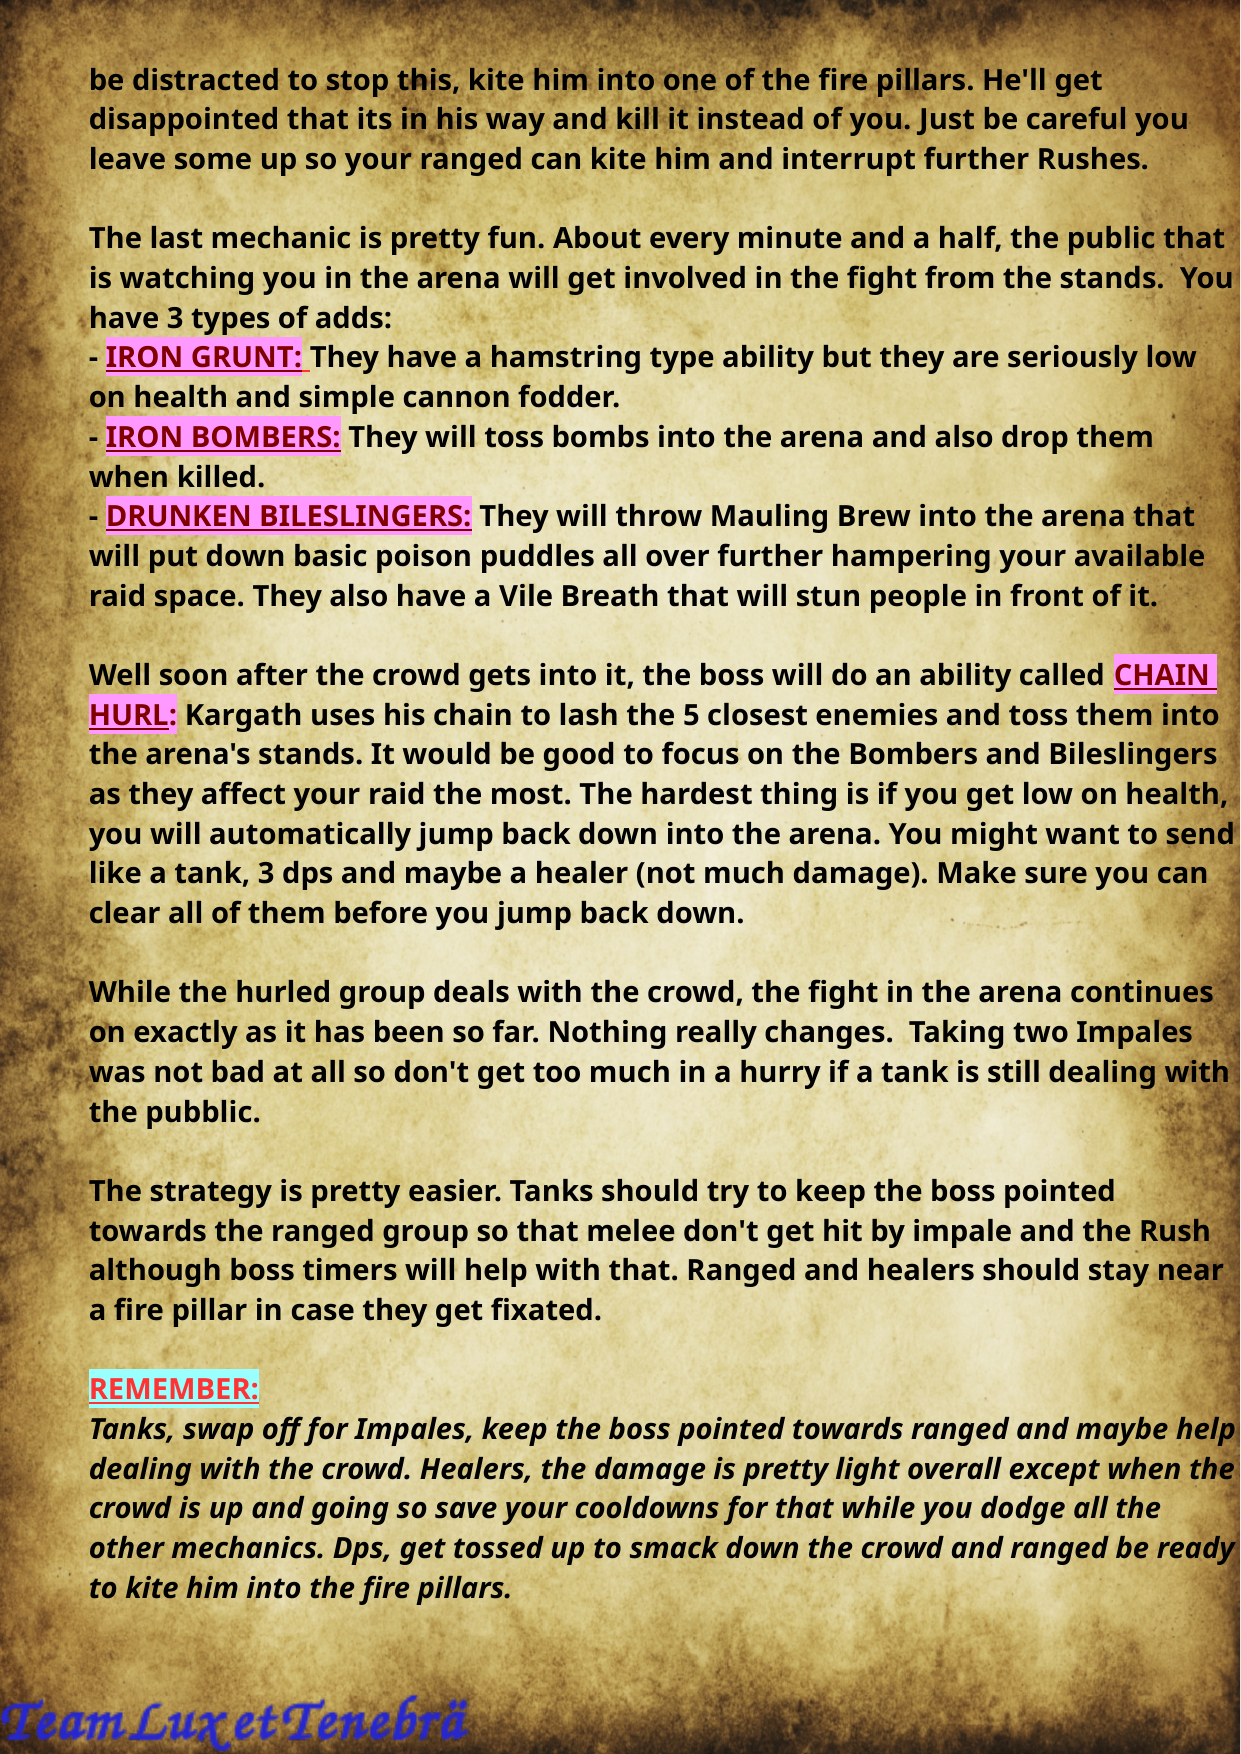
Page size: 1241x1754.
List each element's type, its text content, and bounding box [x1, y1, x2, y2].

text - IRON GRUNT: They have a hamstring type ability but they are seriously low on health and simple cannon fodder. [88, 337, 1240, 416]
text - IRON BOMBERS: They will toss bombs into the arena and also drop them when killed. [88, 416, 1240, 496]
text Tanks, swap off for Impales, keep the boss pointed towards ranged and maybe help dealing with the crowd. Healers, the damage is pretty light overall except when the crowd is up and going so save your cooldowns for that while you dodge all the other mechanics. Dps, get tossed up to smack down the crowd and ranged be ready to kite him into the fire pillars. [88, 1408, 1240, 1607]
text be distracted to stop this, kite him into one of the fire pillars. He'll get disappointed that its in his way and kill it instead of you. Just be careful you leave some up so your ranged can kite him and interrupt further Rushes. [88, 59, 1240, 178]
text REMEMBER: [88, 1369, 1240, 1408]
picture [0, 0, 1241, 1754]
text The last mechanic is pretty fun. About every minute and a half, the public that is watching you in the arena will get involved in the fight from the stands. You have 3 types of adds: [88, 218, 1240, 337]
text While the hurled group deals with the crowd, the fight in the arena continues on exactly as it has been so far. Nothing really changes. Taking two Impales was not bad at all so don't get too much in a hurry if a tank is still dealing with the pubblic. [88, 972, 1240, 1131]
text The strategy is pretty easier. Tanks should try to keep the boss pointed towards the ranged group so that melee don't get hit by impale and the Rush although boss timers will help with that. Ranged and healers should stay near a fire pillar in case they get fixated. [88, 1170, 1240, 1329]
text - DRUNKEN BILESLINGERS: They will throw Mauling Brew into the arena that will put down basic poison puddles all over further hampering your available raid space. They also have a Vile Breath that will stun people in front of it. [88, 496, 1240, 614]
text Well soon after the crowd gets into it, the boss will do an ability called CHAIN HURL: Kargath uses his chain to lash the 5 closest enemies and toss them into the arena's stands. It would be good to focus on the Bombers and Bileslingers as they affect your raid the most. The hardest thing is if you get low on health, you will automatically jump back down into the arena. You might want to send like a tank, 3 dps and maybe a healer (not much damage). Make sure you can clear all of them before you jump back down. [88, 654, 1240, 932]
